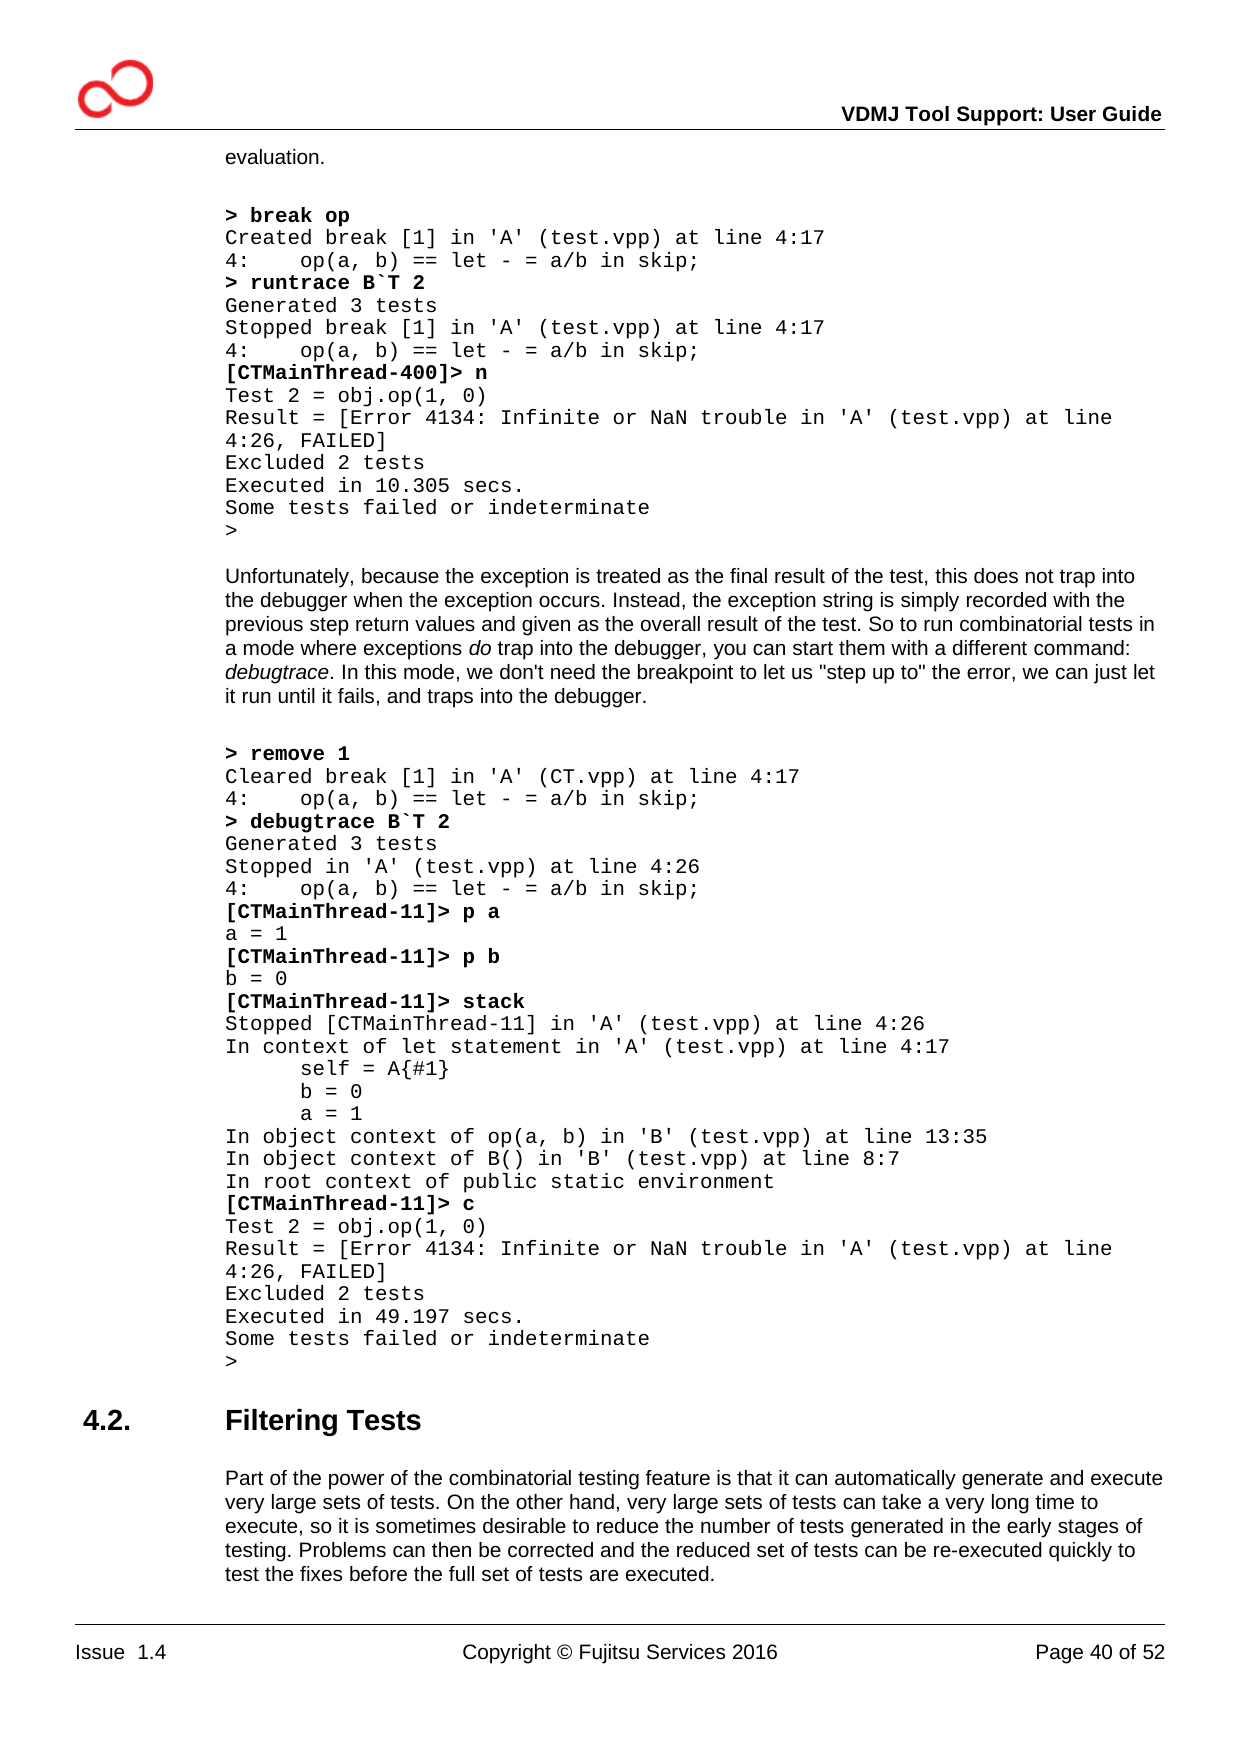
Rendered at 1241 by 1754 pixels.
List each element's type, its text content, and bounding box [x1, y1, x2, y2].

text [CTMainThread-11]> p b [225, 945, 1165, 968]
text Generated 3 tests [225, 833, 1165, 855]
text Test 2 = obj.op(1, 0) [225, 1215, 1165, 1238]
text Part of the power of the combinatorial testing feature is that it can automatically generate and execute very large sets of tests. On the other hand, very large sets of tests can take a very long time to execute, so it is sometimes desirable to reduce the number of tests generated in the early stages of testing. Problems can then be corrected and the reduced set of tests can be re-executed quickly to test the fixes before the full set of tests are executed. [225, 1466, 1165, 1586]
text Test 2 = obj.op(1, 0) [225, 384, 1165, 407]
text In root context of public static environment [225, 1170, 1165, 1193]
text Cleared break [1] in 'A' (CT.vpp) at line 4:17 [225, 765, 1165, 788]
text 4: op(a, b) == let - = a/b in skip; [225, 878, 1165, 900]
text [CTMainThread-400]> n [225, 362, 1165, 384]
text In object context of op(a, b) in 'B' (test.vpp) at line 13:35 [225, 1125, 1165, 1148]
text Unfortunately, because the exception is treated as the final result of the test, this does not trap into the debugger when the exception occurs. Instead, the exception string is simply recorded with the previous step return values and given as the overall result of the test. So to run combinatorial tests in a mode where exceptions do trap into the debugger, you can start them with a different command: debugtrace. In this mode, we don't need the breakpoint to let us "step up to" the error, we can just let it run until it fails, and traps into the debugger. [225, 564, 1165, 708]
text Stopped in 'A' (test.vpp) at line 4:26 [225, 855, 1165, 878]
text Excluded 2 tests [225, 452, 1165, 474]
text Result = [Error 4134: Infinite or NaN trouble in 'A' (test.vpp) at line 4:26, FAILED] [225, 407, 1165, 452]
text > [225, 519, 1165, 542]
text > break op [225, 204, 1165, 227]
text > debugtrace B`T 2 [225, 810, 1165, 833]
text Stopped [CTMainThread-11] in 'A' (test.vpp) at line 4:26 [225, 1013, 1165, 1035]
text Result = [Error 4134: Infinite or NaN trouble in 'A' (test.vpp) at line 4:26, FAILED] [225, 1238, 1165, 1283]
text a = 1 [225, 923, 1165, 945]
text 4: op(a, b) == let - = a/b in skip; [225, 788, 1165, 810]
text Executed in 10.305 secs. [225, 474, 1165, 497]
text > [225, 1350, 1165, 1373]
text Some tests failed or indeterminate [225, 1328, 1165, 1350]
text In object context of B() in 'B' (test.vpp) at line 8:7 [225, 1148, 1165, 1170]
text Stopped break [1] in 'A' (test.vpp) at line 4:17 [225, 317, 1165, 339]
text Excluded 2 tests [225, 1283, 1165, 1305]
text a = 1 [225, 1103, 1165, 1125]
text Executed in 49.197 secs. [225, 1305, 1165, 1328]
text > runtrace B`T 2 [225, 272, 1165, 294]
text b = 0 [225, 968, 1165, 990]
text [CTMainThread-11]> stack [225, 990, 1165, 1013]
text 4: op(a, b) == let - = a/b in skip; [225, 339, 1165, 362]
text evaluation. [225, 145, 1165, 169]
text Created break [1] in 'A' (test.vpp) at line 4:17 [225, 227, 1165, 249]
text 4: op(a, b) == let - = a/b in skip; [225, 249, 1165, 272]
text Some tests failed or indeterminate [225, 497, 1165, 519]
subtitle Filtering Tests [75, 1403, 1165, 1436]
text In context of let statement in 'A' (test.vpp) at line 4:17 [225, 1035, 1165, 1058]
text b = 0 [225, 1080, 1165, 1103]
picture [78, 52, 153, 128]
text self = A{#1} [225, 1058, 1165, 1080]
text Generated 3 tests [225, 294, 1165, 317]
text [CTMainThread-11]> c [225, 1193, 1165, 1215]
text [CTMainThread-11]> p a [225, 900, 1165, 923]
text > remove 1 [225, 743, 1165, 765]
